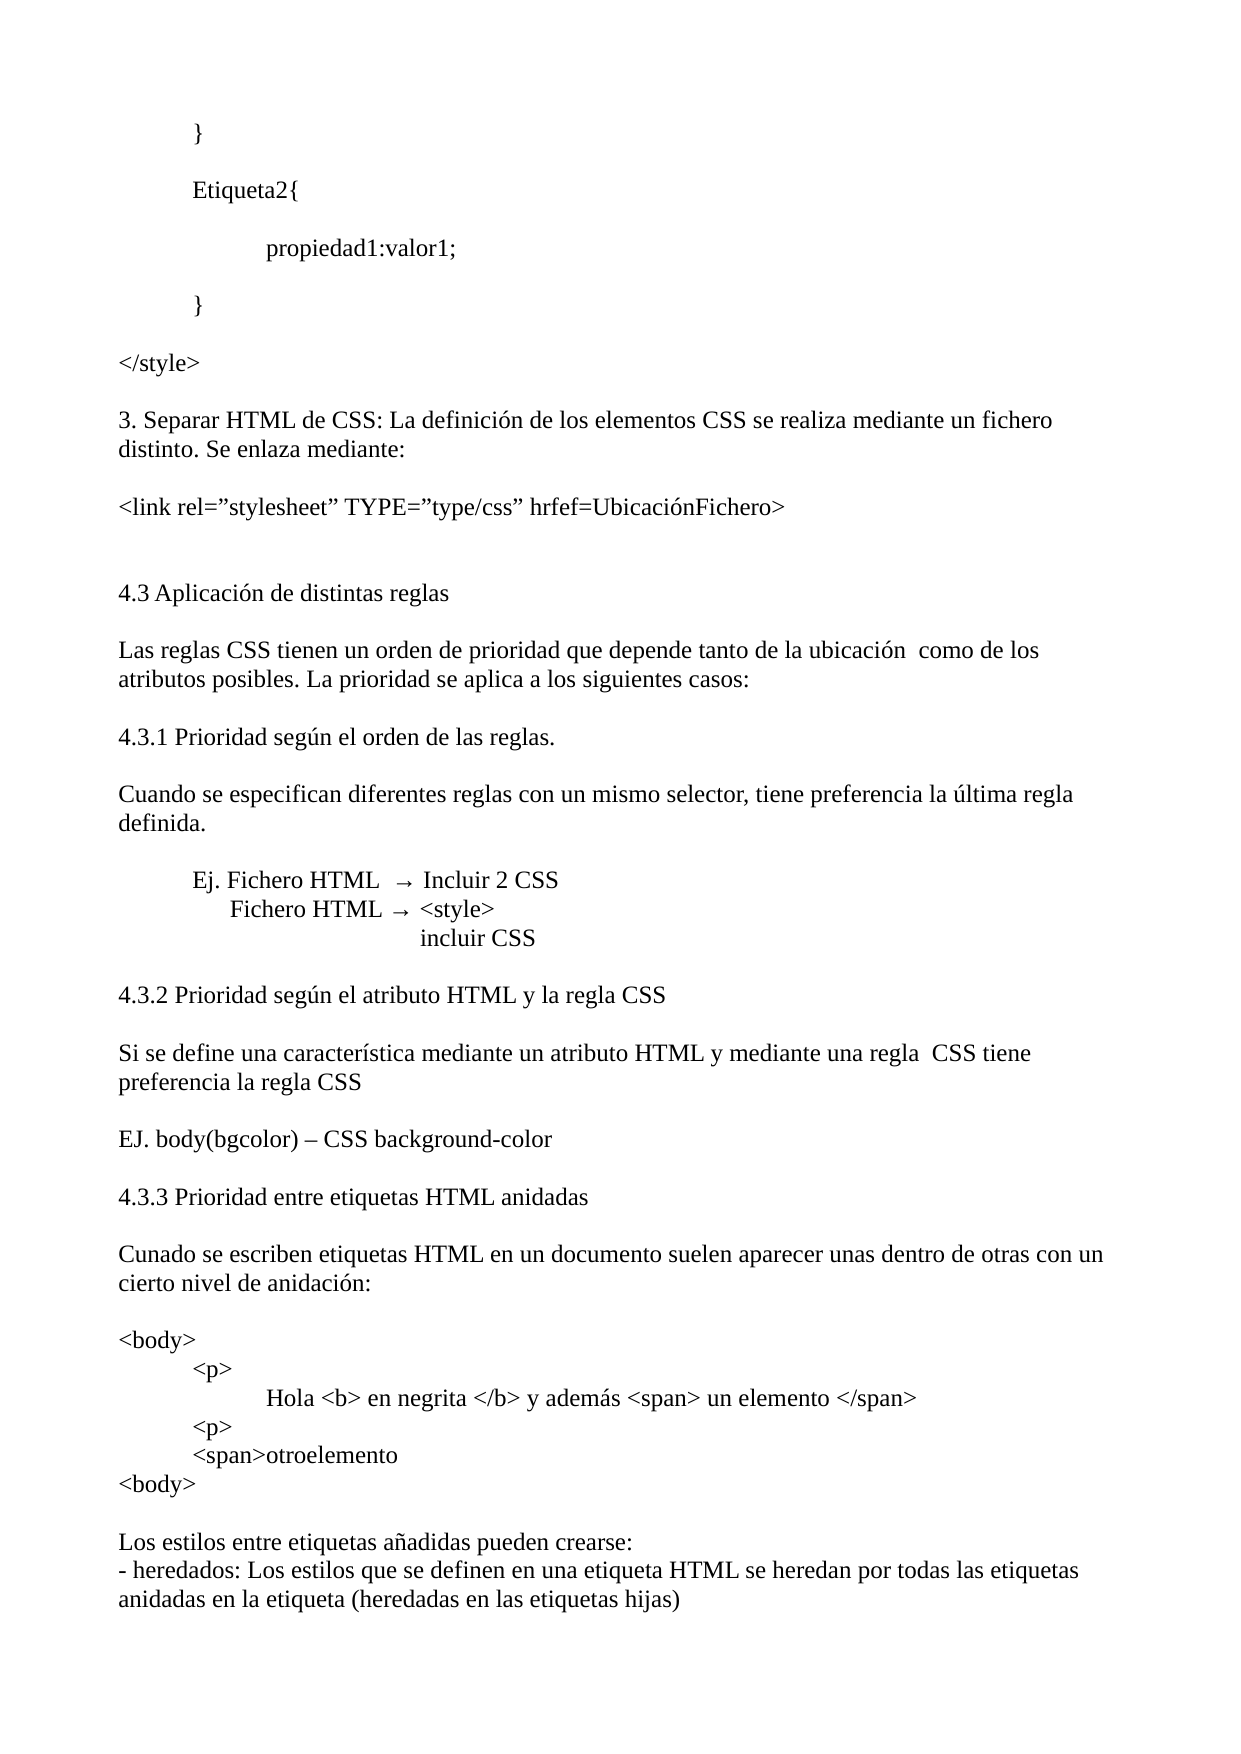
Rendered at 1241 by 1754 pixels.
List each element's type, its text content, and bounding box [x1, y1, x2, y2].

text 4.3 Aplicación de distintas reglas [118, 578, 1122, 607]
text Hola <b> en negrita </b> y además <span> un elemento </span> [118, 1383, 1122, 1412]
text Las reglas CSS tienen un orden de prioridad que depende tanto de la ubicación como de los atributos posibles. La prioridad se aplica a los siguientes casos: [118, 636, 1122, 693]
text incluir CSS [118, 923, 1122, 952]
text Si se define una característica mediante un atributo HTML y mediante una regla CSS tiene preferencia la regla CSS [118, 1038, 1122, 1096]
text 4.3.2 Prioridad según el atributo HTML y la regla CSS [118, 981, 1122, 1009]
text 3. Separar HTML de CSS: La definición de los elementos CSS se realiza mediante un fichero distinto. Se enlaza mediante: [118, 406, 1122, 463]
text Ej. Fichero HTML → Incluir 2 CSS [118, 866, 1122, 894]
text 4.3.1 Prioridad según el orden de las reglas. [118, 722, 1122, 751]
text </style> [118, 348, 1122, 377]
text 4.3.3 Prioridad entre etiquetas HTML anidadas [118, 1182, 1122, 1211]
text <p> [118, 1412, 1122, 1441]
text } [118, 118, 1122, 147]
text <link rel=”stylesheet” TYPE=”type/css” hrfef=UbicaciónFichero> [118, 492, 1122, 521]
text EJ. body(bgcolor) – CSS background-color [118, 1124, 1122, 1153]
text Cuando se especifican diferentes reglas con un mismo selector, tiene preferencia la última regla definida. [118, 779, 1122, 837]
text <p> [118, 1354, 1122, 1383]
text Cunado se escriben etiquetas HTML en un documento suelen aparecer unas dentro de otras con un cierto nivel de anidación: [118, 1239, 1122, 1297]
text propiedad1:valor1; [118, 233, 1122, 262]
text <body> [118, 1326, 1122, 1354]
text Fichero HTML → <style> [118, 894, 1122, 923]
text Etiqueta2{ [118, 176, 1122, 204]
text } [118, 291, 1122, 319]
text Los estilos entre etiquetas añadidas pueden crearse: [118, 1527, 1122, 1556]
text <body> [118, 1469, 1122, 1498]
text <span>otroelemento [118, 1441, 1122, 1469]
text - heredados: Los estilos que se definen en una etiqueta HTML se heredan por todas las etiquetas anidadas en la etiqueta (heredadas en las etiquetas hijas) [118, 1556, 1122, 1613]
